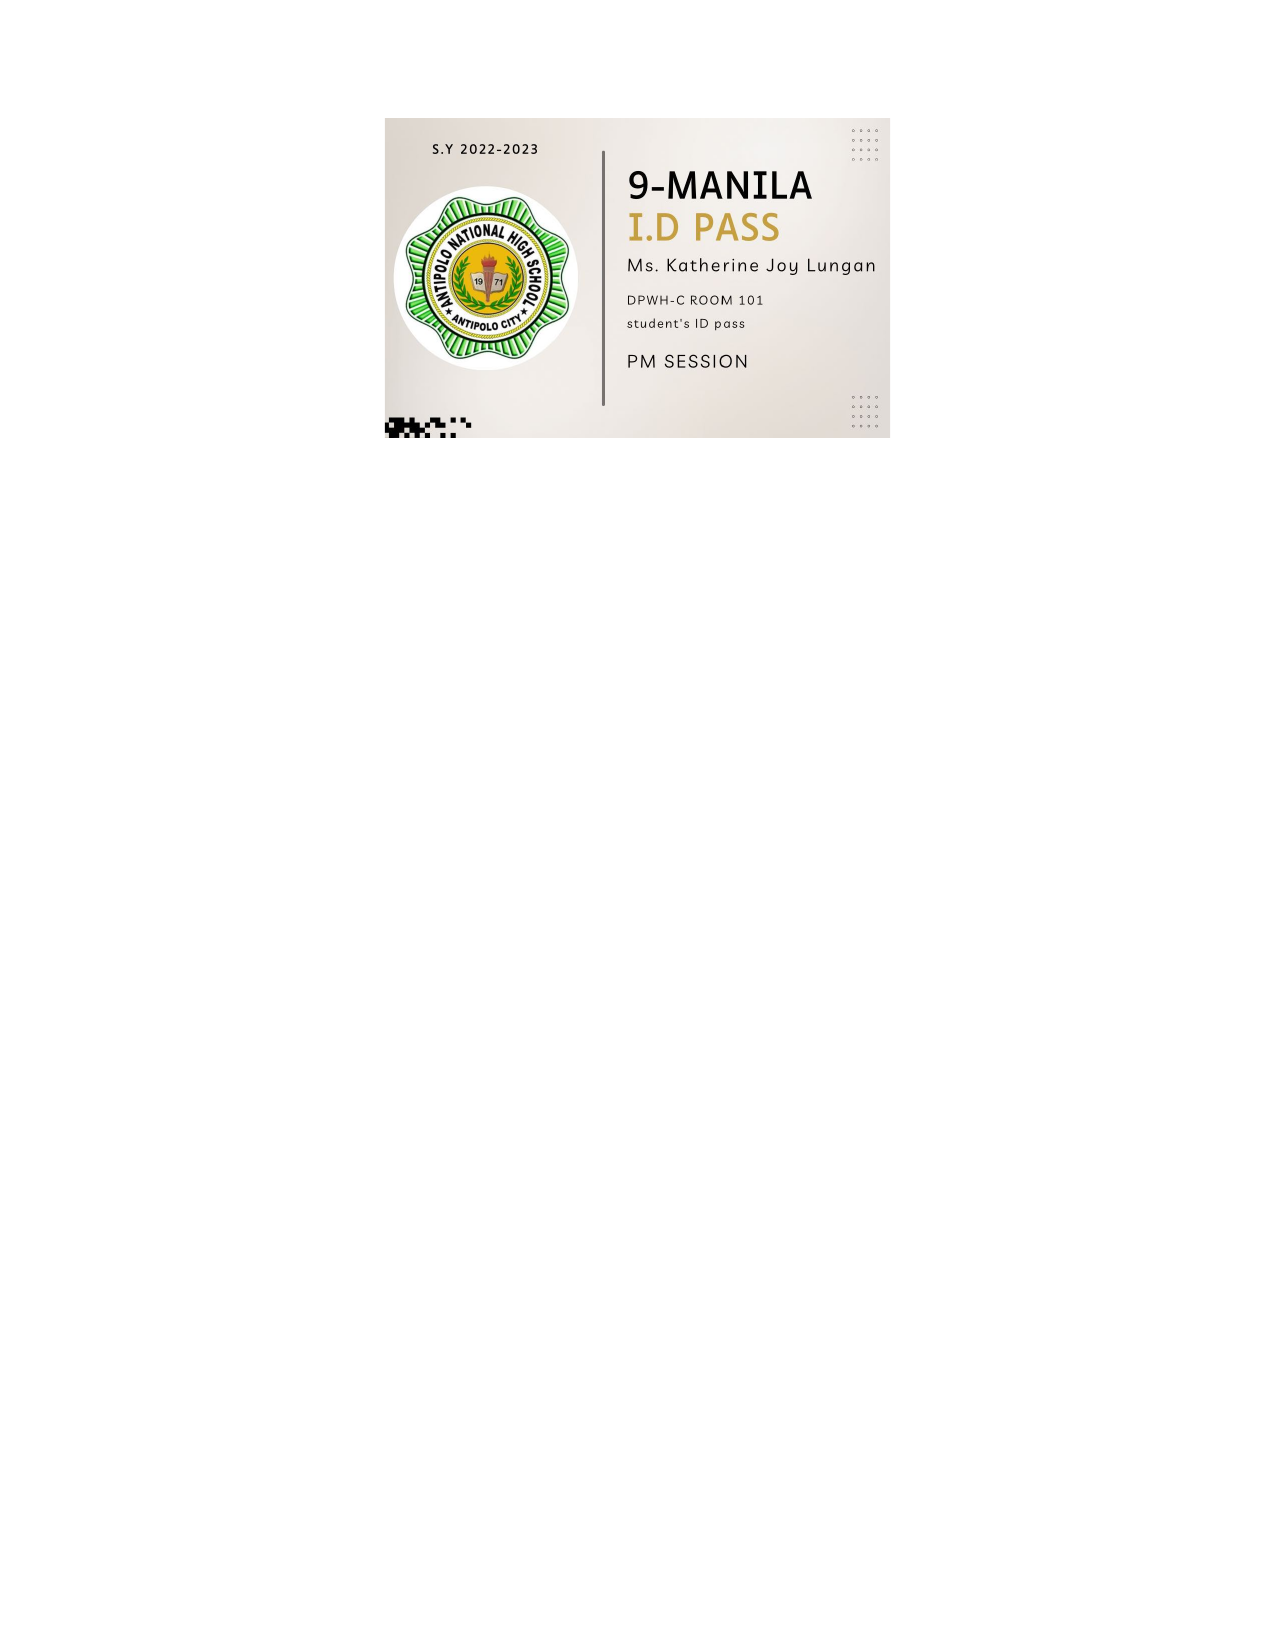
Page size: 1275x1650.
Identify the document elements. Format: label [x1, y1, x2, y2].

picture [384, 118, 891, 438]
